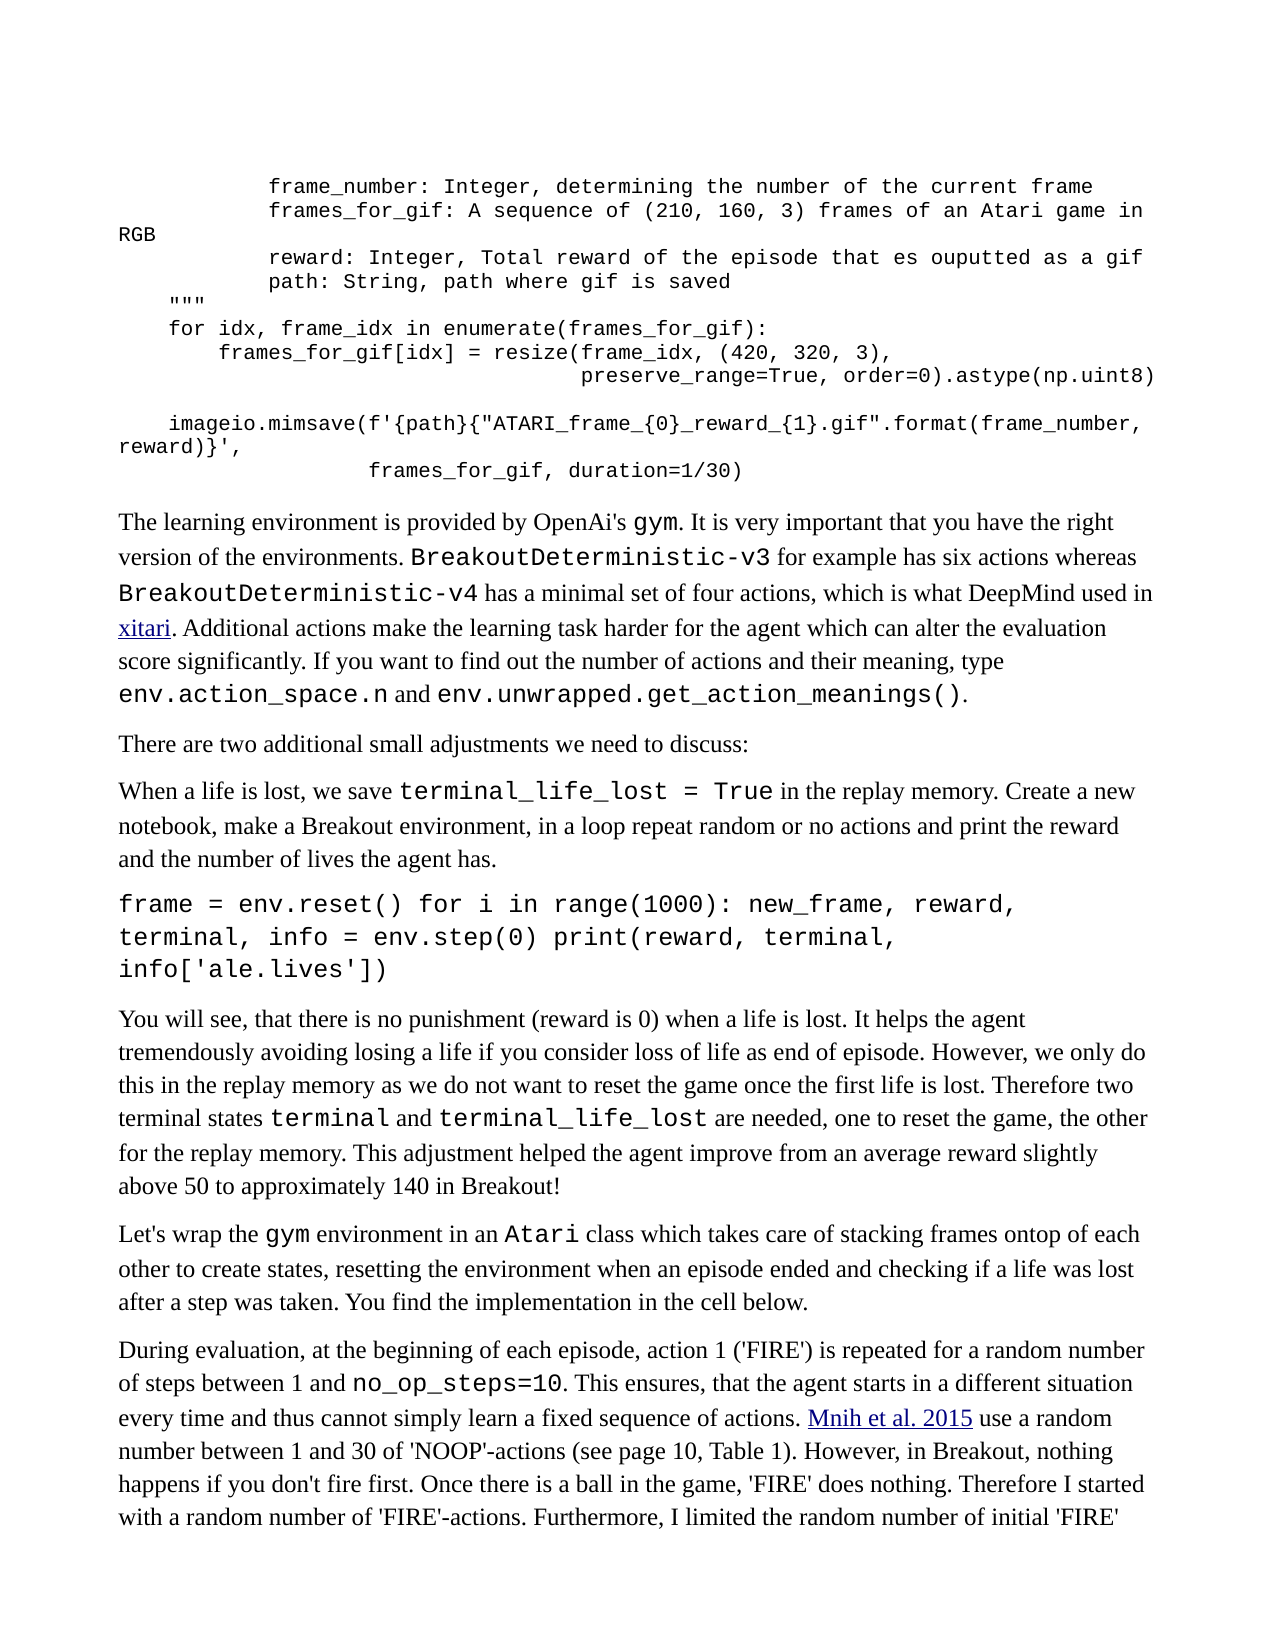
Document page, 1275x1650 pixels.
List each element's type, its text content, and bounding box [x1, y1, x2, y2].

text frames_for_gif[idx] = resize(frame_idx, (420, 320, 3), [118, 342, 1157, 366]
text frames_for_gif: A sequence of (210, 160, 3) frames of an Atari game in RGB [118, 200, 1157, 247]
text path: String, path where gif is saved [118, 271, 1157, 294]
text frame_number: Integer, determining the number of the current frame [118, 176, 1157, 200]
text frame = env.reset() for i in range(1000): new_frame, reward, terminal, info = env.step(0) print(reward, terminal, info['ale.lives']) [118, 892, 1157, 985]
text preserve_range=True, order=0).astype(np.uint8) [118, 366, 1157, 389]
text """ [118, 294, 1157, 318]
text reward: Integer, Total reward of the episode that es ouputted as a gif [118, 247, 1157, 271]
text You will see, that there is no punishment (reward is 0) when a life is lost. It helps the agent tremendously avoiding losing a life if you consider loss of life as end of episode. However, we only do this in the replay memory as we do not want to reset the game once the first life is lost. Therefore two terminal states terminal and terminal_life_lost are needed, one to reset the game, the other for the replay memory. This adjustment helped the agent improve from an average reward slightly above 50 to approximately 140 in Breakout! [118, 1004, 1157, 1200]
text When a life is lost, we save terminal_life_lost = True in the replay memory. Create a new notebook, make a Breakout environment, in a loop repeat random or no actions and print the reward and the number of lives the agent has. [118, 776, 1157, 873]
text frames_for_gif, duration=1/30) [118, 460, 1157, 484]
text for idx, frame_idx in enumerate(frames_for_gif): [118, 318, 1157, 342]
text ​ [118, 484, 1157, 507]
text During evaluation, at the beginning of each episode, action 1 ('FIRE') is repeated for a random number of steps between 1 and no_op_steps=10. This ensures, that the agent starts in a different situation every time and thus cannot simply learn a fixed sequence of actions. Mnih et al. 2015 use a random number between 1 and 30 of 'NOOP'-actions (see page 10, Table 1). However, in Breakout, nothing happens if you don't fire first. Once there is a ball in the game, 'FIRE' does nothing. Therefore I started with a random number of 'FIRE'-actions. Furthermore, I limited the random number of initial 'FIRE' [118, 1335, 1157, 1531]
text There are two additional small adjustments we need to discuss: [118, 729, 1157, 757]
text The learning environment is provided by OpenAi's gym. It is very important that you have the right version of the environments. BreakoutDeterministic-v3 for example has six actions whereas BreakoutDeterministic-v4 has a minimal set of four actions, which is what DeepMind used in xitari. Additional actions make the learning task harder for the agent which can alter the evaluation score significantly. If you want to find out the number of actions and their meaning, type env.action_space.n and env.unwrapped.get_action_meanings(). [118, 507, 1157, 709]
text Let's wrap the gym environment in an Atari class which takes care of stacking frames ontop of each other to create states, resetting the environment when an episode ended and checking if a life was lost after a step was taken. You find the implementation in the cell below. [118, 1219, 1157, 1316]
text imageio.mimsave(f'{path}{"ATARI_frame_{0}_reward_{1}.gif".format(frame_number, reward)}', [118, 413, 1157, 460]
